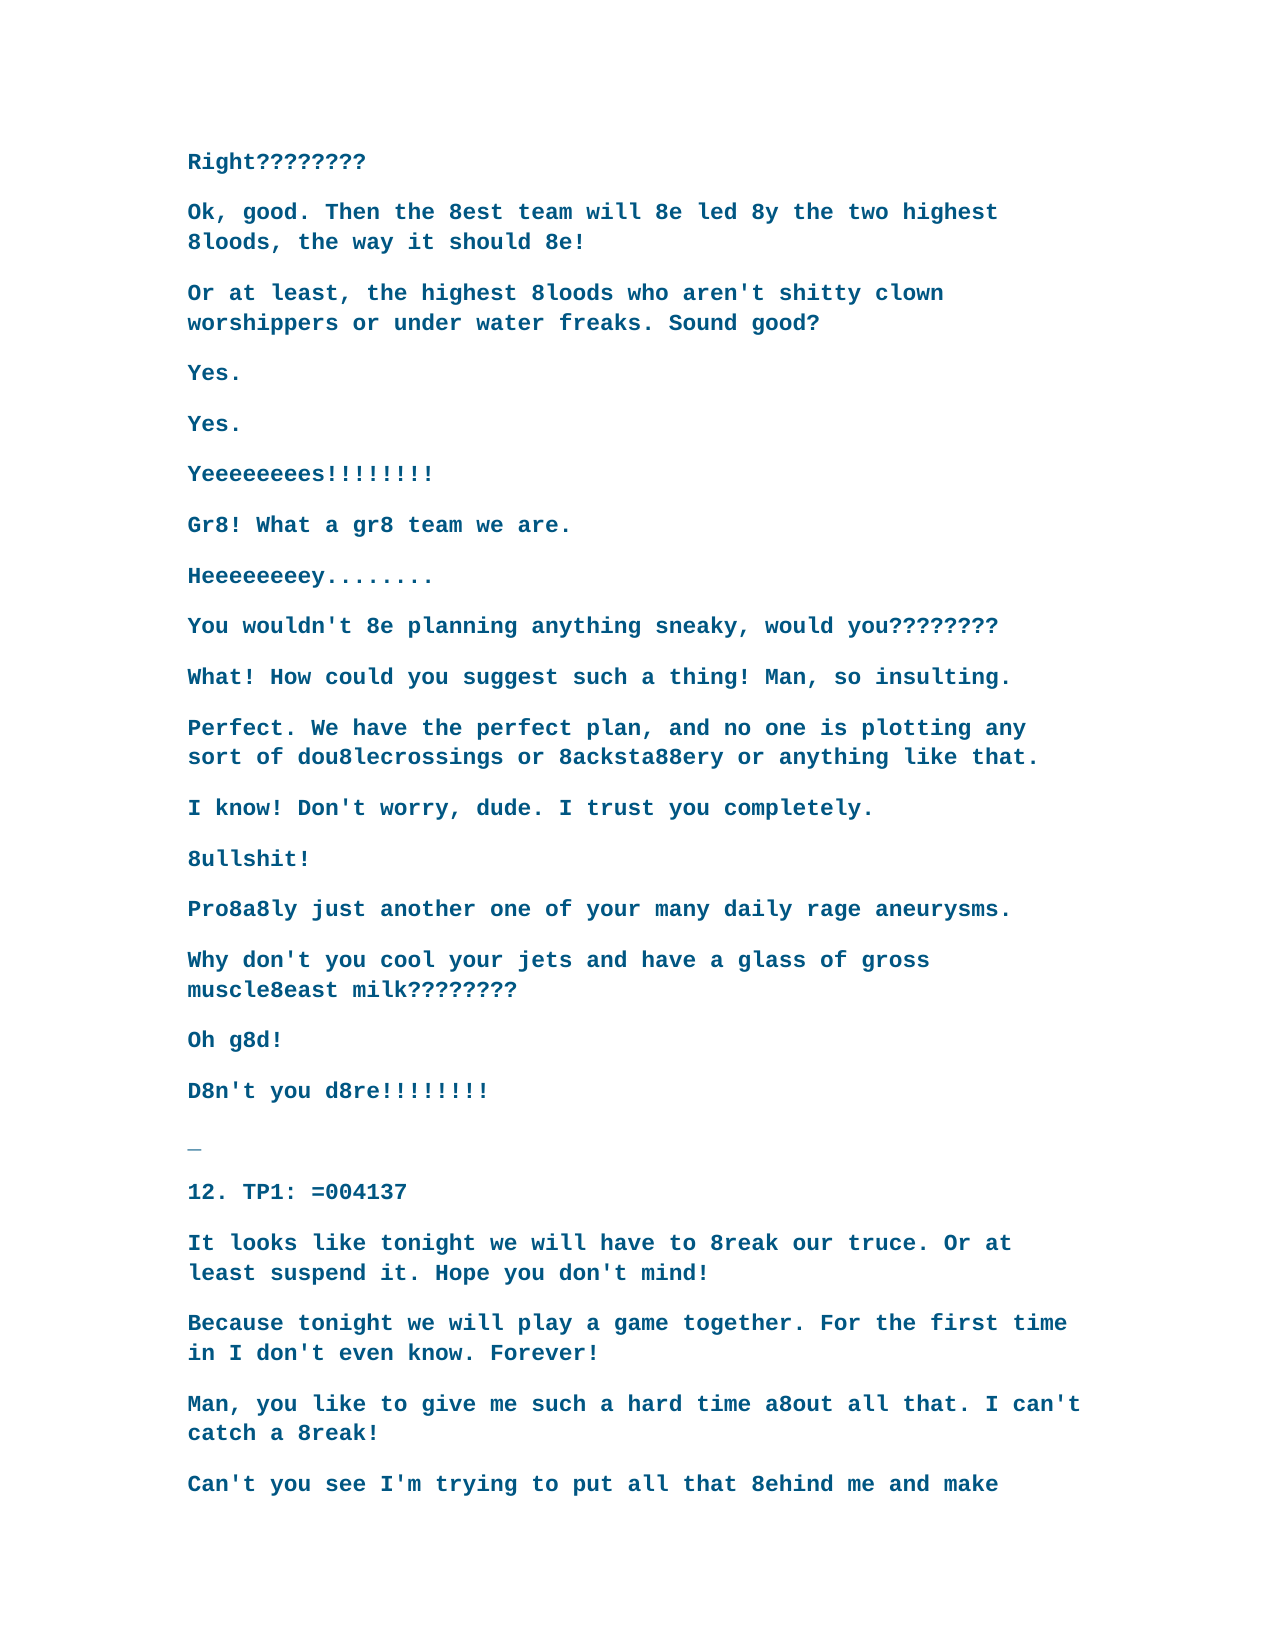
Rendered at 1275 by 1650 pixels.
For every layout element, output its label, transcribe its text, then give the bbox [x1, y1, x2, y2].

text Oh g8d! [187, 1028, 1087, 1054]
text You wouldn't 8e planning anything sneaky, would you???????? [187, 614, 1087, 641]
text Because tonight we will play a game together. For the first time in I don't even know. Forever! [187, 1311, 1087, 1367]
text Man, you like to give me such a hard time a8out all that. I can't catch a 8reak! [187, 1392, 1087, 1448]
text I know! Don't worry, dude. I trust you completely. [187, 796, 1087, 822]
text Ok, good. Then the 8est team will 8e led 8y the two highest 8loods, the way it should 8e! [187, 201, 1087, 256]
text Yes. [187, 412, 1087, 438]
text Yes. [187, 361, 1087, 387]
text Or at least, the highest 8loods who aren't shitty clown worshippers or under water freaks. Sound good? [187, 281, 1087, 337]
text Why don't you cool your jets and have a glass of gross muscle8east milk???????? [187, 948, 1087, 1004]
text 8ullshit! [187, 847, 1087, 873]
text Perfect. We have the perfect plan, and no one is plotting any sort of dou8lecrossings or 8acksta88ery or anything like that. [187, 716, 1087, 772]
text Right???????? [187, 150, 1087, 176]
text Yeeeeeeees!!!!!!!! [187, 463, 1087, 489]
text D8n't you d8re!!!!!!!! [187, 1079, 1087, 1105]
text Pro8a8ly just another one of your many daily rage aneurysms. [187, 897, 1087, 923]
text It looks like tonight we will have to 8reak our truce. Or at least suspend it. Hope you don't mind! [187, 1231, 1087, 1287]
text Can't you see I'm trying to put all that 8ehind me and make [187, 1472, 1087, 1498]
text Heeeeeeeey........ [187, 564, 1087, 590]
text 12. TP1: =004137 [187, 1180, 1087, 1206]
text What! How could you suggest such a thing! Man, so insulting. [187, 665, 1087, 691]
text _ [187, 1130, 1087, 1156]
text Gr8! What a gr8 team we are. [187, 513, 1087, 539]
